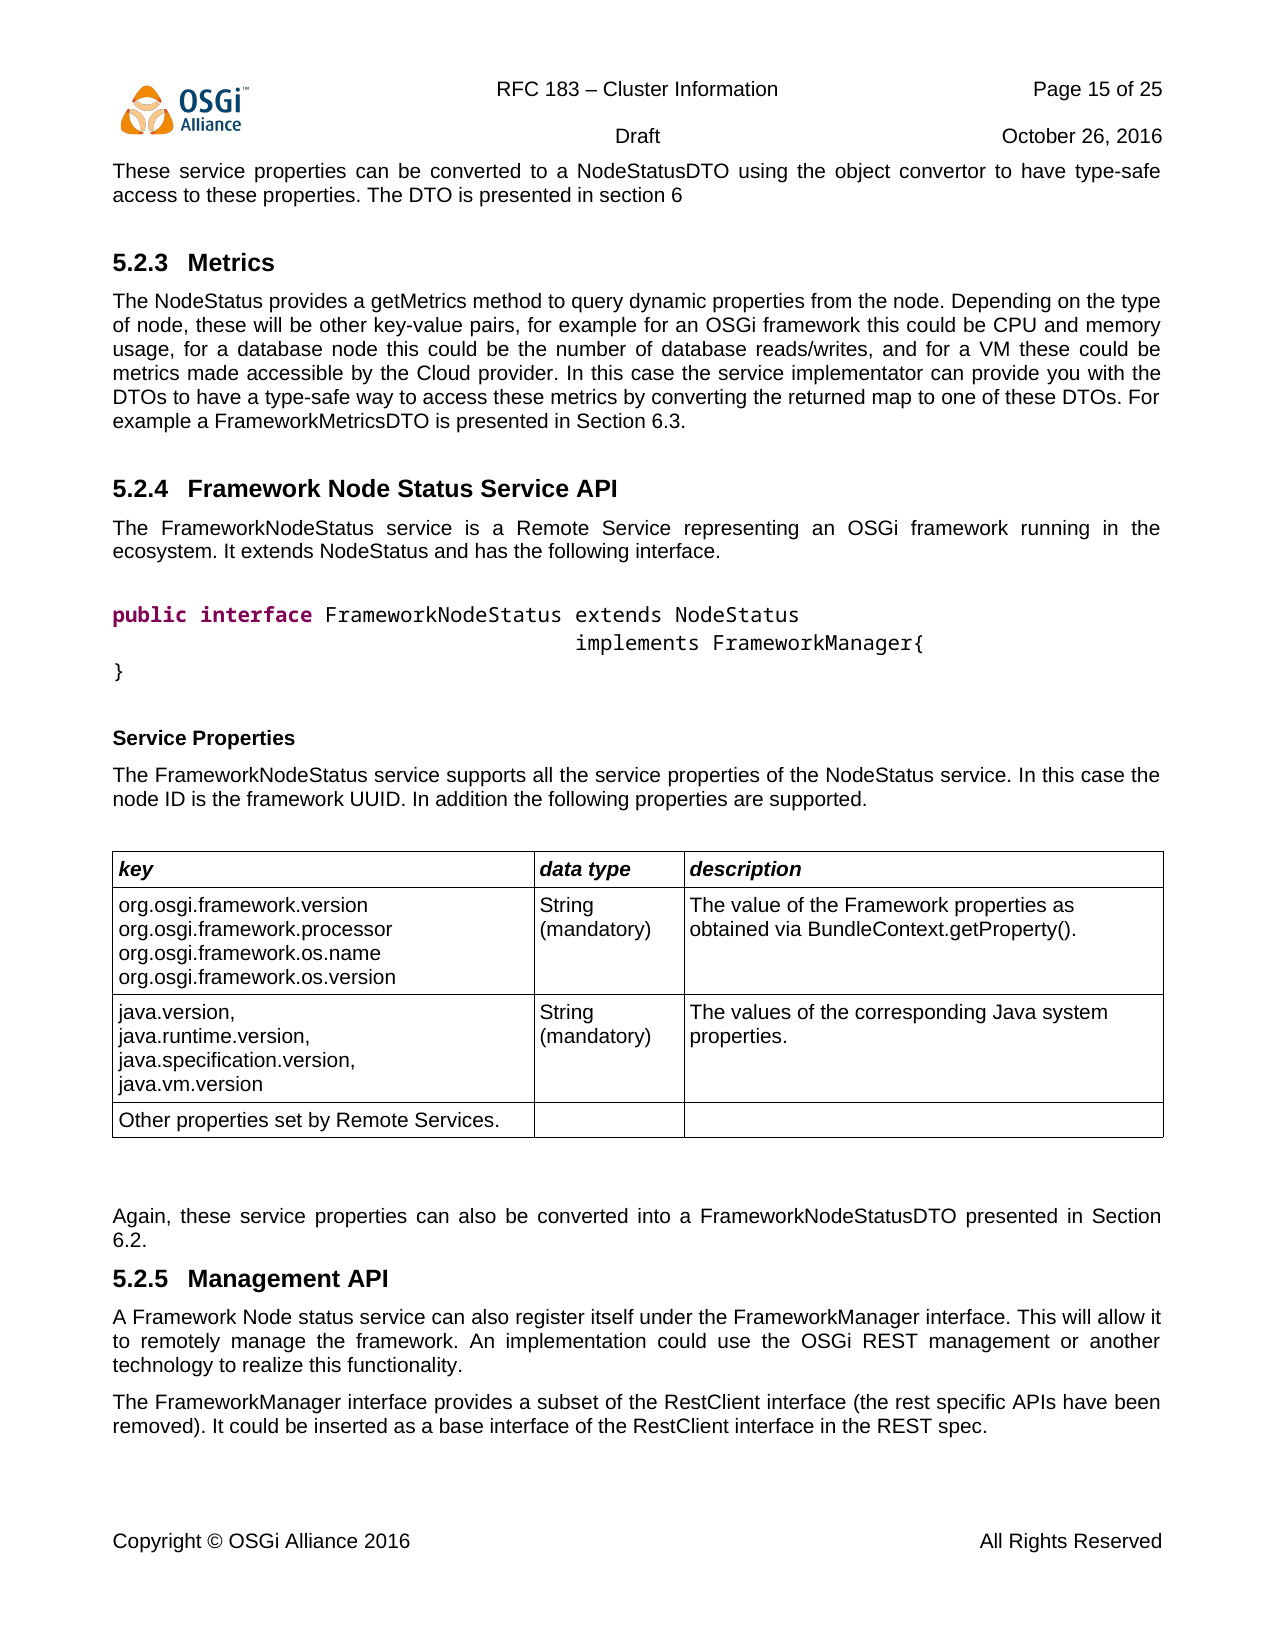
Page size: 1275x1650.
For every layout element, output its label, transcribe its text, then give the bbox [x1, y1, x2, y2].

text } [112, 657, 1162, 685]
table_cell [535, 1103, 684, 1137]
table_cell org.osgi.framework.version org.osgi.framework.processor org.osgi.framework.os.name org.osgi.framework.os.version [113, 888, 534, 994]
text The FrameworkManager interface provides a subset of the RestClient interface (the rest specific APIs have been removed). It could be inserted as a base interface of the RestClient interface in the REST spec. [112, 1389, 1162, 1437]
table_cell The value of the Framework properties as obtained via BundleContext.getProperty(). [685, 888, 1163, 994]
table_header data type [535, 852, 684, 887]
text public interface FrameworkNodeStatus extends NodeStatus [112, 600, 1162, 628]
table_cell String (mandatory) [535, 888, 684, 994]
table_cell The values of the corresponding Java system properties. [685, 995, 1163, 1102]
subtitle Framework Node Status Service API [112, 474, 1162, 503]
text The FrameworkNodeStatus service supports all the service properties of the NodeStatus service. In this case the node ID is the framework UUID. In addition the following properties are supported. [112, 762, 1162, 810]
table_header key [113, 852, 534, 887]
table_cell java.version, java.runtime.version, java.specification.version, java.vm.version [113, 995, 534, 1102]
text A Framework Node status service can also register itself under the FrameworkManager interface. This will allow it to remotely manage the framework. An implementation could use the OSGi REST management or another technology to realize this functionality. [112, 1305, 1162, 1377]
text Service Properties [112, 726, 1162, 750]
text Again, these service properties can also be converted into a FrameworkNodeStatusDTO presented in Section 6.2. [112, 1203, 1162, 1251]
text These service properties can be converted to a NodeStatusDTO using the object convertor to have type-safe access to these properties. The DTO is presented in section 6 [112, 159, 1162, 207]
text The NodeStatus provides a getMetrics method to query dynamic properties from the node. Depending on the type of node, these will be other key-value pairs, for example for an OSGi framework this could be CPU and memory usage, for a database node this could be the number of database reads/writes, and for a VM these could be metrics made accessible by the Cloud provider. In this case the service implementator can provide you with the DTOs to have a type-safe way to access these metrics by converting the returned map to one of these DTOs. For example a FrameworkMetricsDTO is presented in Section 6.3. [112, 289, 1162, 433]
text implements FrameworkManager{ [112, 628, 1162, 657]
table_cell Other properties set by Remote Services. [113, 1103, 534, 1137]
text The FrameworkNodeStatus service is a Remote Service representing an OSGi framework running in the ecosystem. It extends NodeStatus and has the following interface. [112, 515, 1162, 563]
subtitle Metrics [112, 248, 1162, 277]
table_header description [685, 852, 1163, 887]
table_cell String (mandatory) [535, 995, 684, 1102]
table_cell [685, 1103, 1163, 1137]
picture [113, 78, 257, 142]
subtitle Management API [112, 1264, 1162, 1293]
